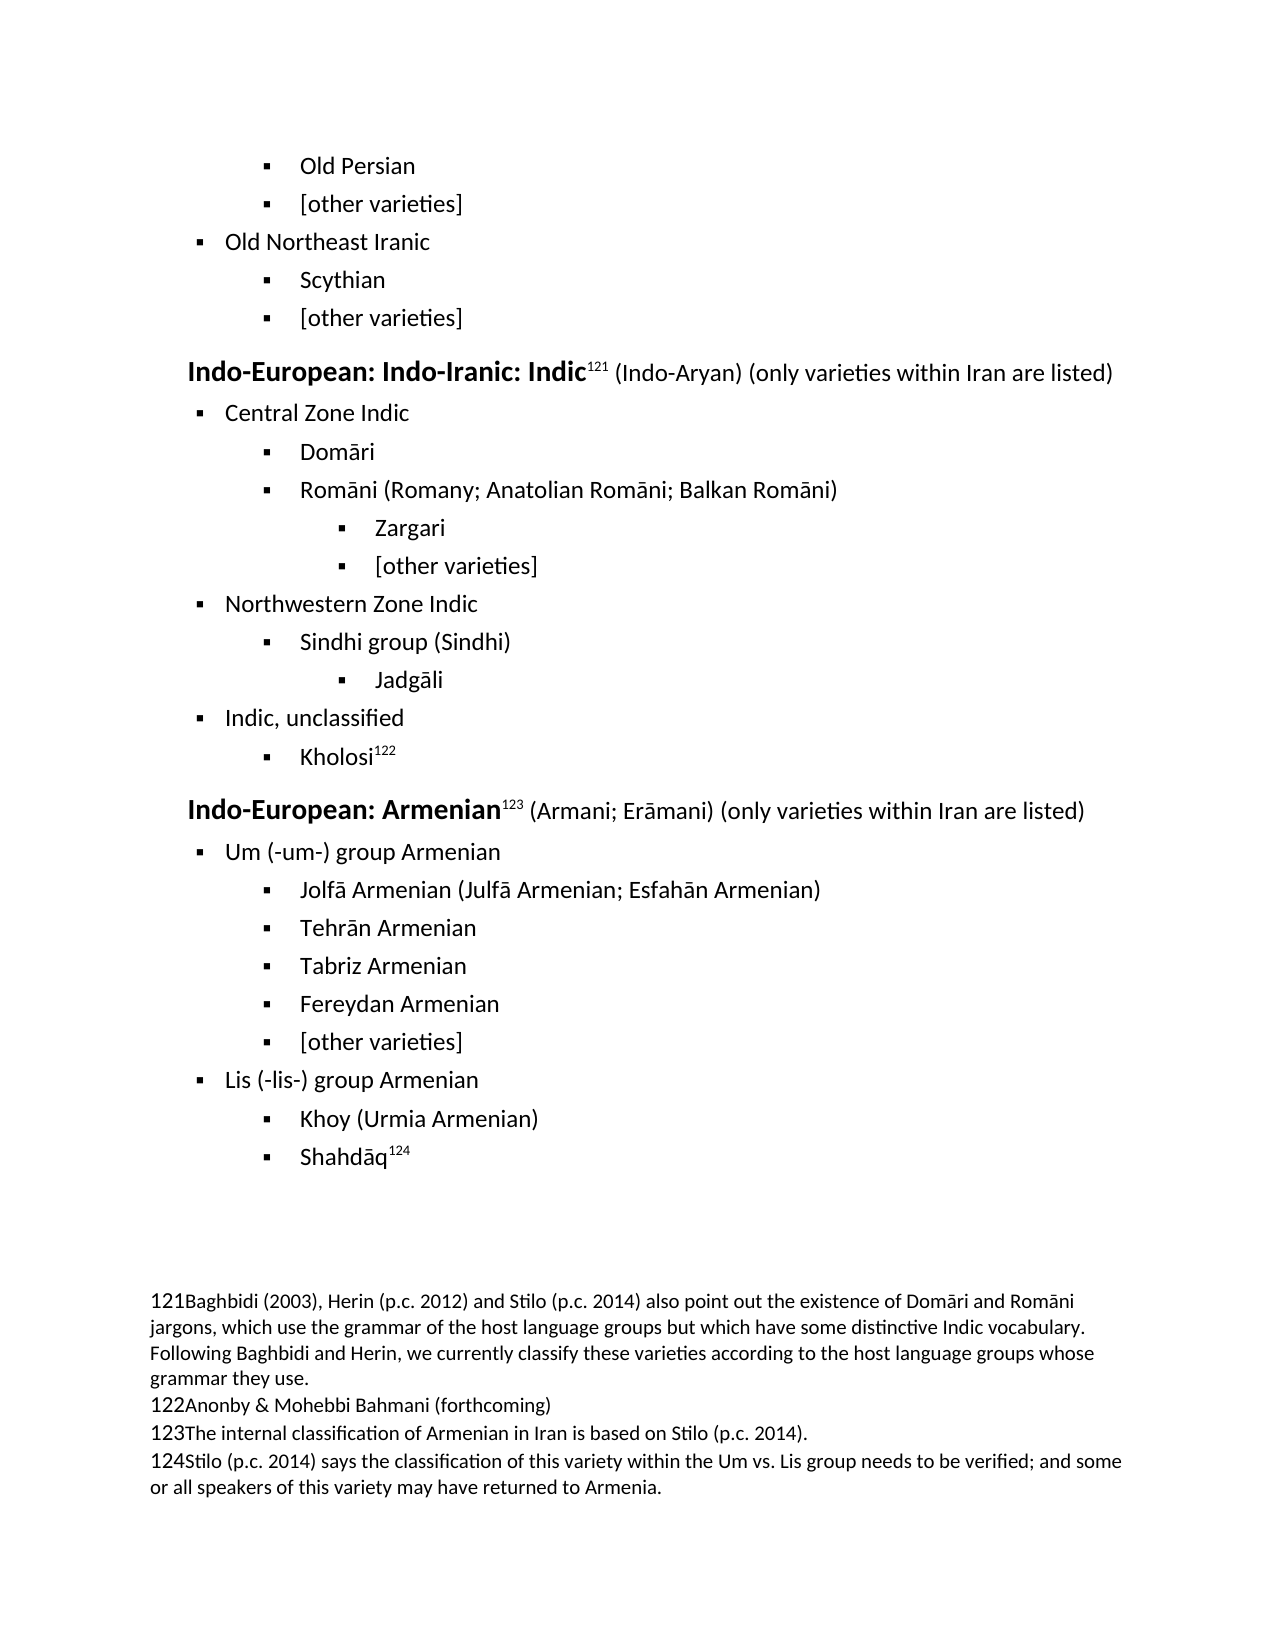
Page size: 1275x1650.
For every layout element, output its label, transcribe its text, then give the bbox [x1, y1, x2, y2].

text The internal classification of Armenian in Iran is based on Stilo (p.c. 2014). [150, 1418, 1125, 1447]
list Jadgāli [337, 664, 1125, 695]
list Tehrān Armenian [262, 912, 1125, 943]
list Jolfā Armenian (Julfā Armenian; Esfahān Armenian) [262, 874, 1125, 904]
list Domāri [262, 436, 1125, 466]
list Lis (-lis-) group Armenian [195, 1064, 1125, 1095]
list [other varieties] [337, 550, 1125, 581]
list Central Zone Indic [195, 398, 1125, 428]
list Kholosi [262, 741, 1125, 771]
subtitle Indo-European: Indo-Iranic: Indic (Indo-Aryan) (only varieties within Iran are listed) [187, 353, 1125, 389]
list Indic, unclassified [195, 703, 1125, 733]
list Old Persian [262, 150, 1125, 181]
list Northwestern Zone Indic [195, 588, 1125, 619]
list Romāni (Romany; Anatolian Romāni; Balkan Romāni) [262, 474, 1125, 504]
list Um (-um-) group Armenian [195, 836, 1125, 866]
list Anonby & Mohebbi Bahmani (forthcoming) [150, 1391, 1125, 1418]
list Tabriz Armenian [262, 950, 1125, 981]
list Fereydan Armenian [262, 988, 1125, 1019]
list Scythian [262, 264, 1125, 295]
subtitle Indo-European: Armenian (Armani; Erāmani) (only varieties within Iran are listed) [187, 791, 1125, 827]
list [other varieties] [262, 302, 1125, 333]
list Old Northeast Iranic [195, 226, 1125, 257]
list Shahdāq [262, 1141, 1125, 1171]
list Sindhi group (Sindhi) [262, 626, 1125, 657]
text Baghbidi (2003), Herin (p.c. 2012) and Stilo (p.c. 2014) also point out the existence of Domāri and Romāni jargons, which use the grammar of the host language groups but which have some distinctive Indic vocabulary. Following Baghbidi and Herin, we currently classify these varieties according to the host language groups whose grammar they use. [150, 1286, 1125, 1391]
list Zargari [337, 512, 1125, 542]
list [other varieties] [262, 188, 1125, 219]
list Khoy (Urmia Armenian) [262, 1103, 1125, 1133]
list [other varieties] [262, 1026, 1125, 1057]
list Stilo (p.c. 2014) says the classification of this variety within the Um vs. Lis group needs to be verified; and some or all speakers of this variety may have returned to Armenia. [150, 1447, 1125, 1500]
